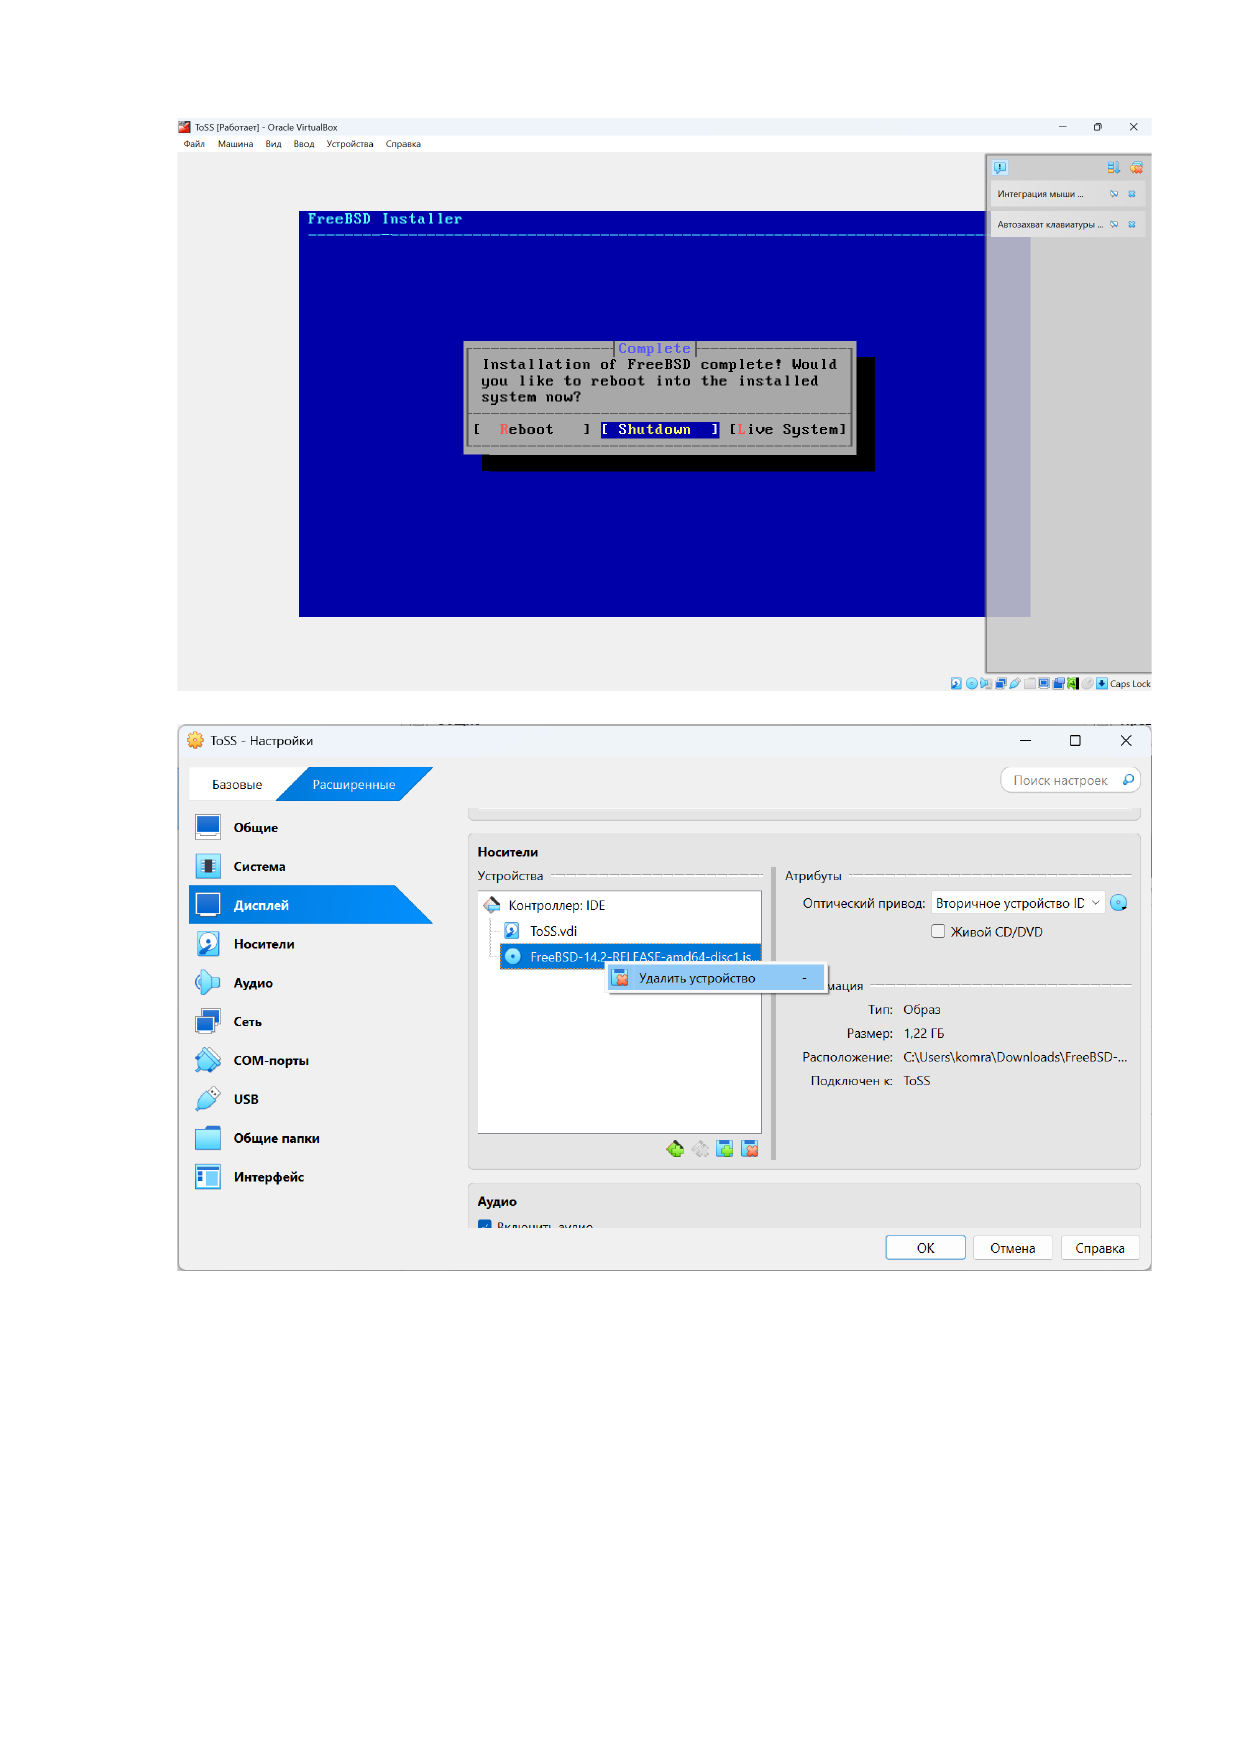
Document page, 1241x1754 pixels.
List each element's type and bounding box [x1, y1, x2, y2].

picture [177, 118, 1152, 691]
picture [177, 724, 1152, 1271]
